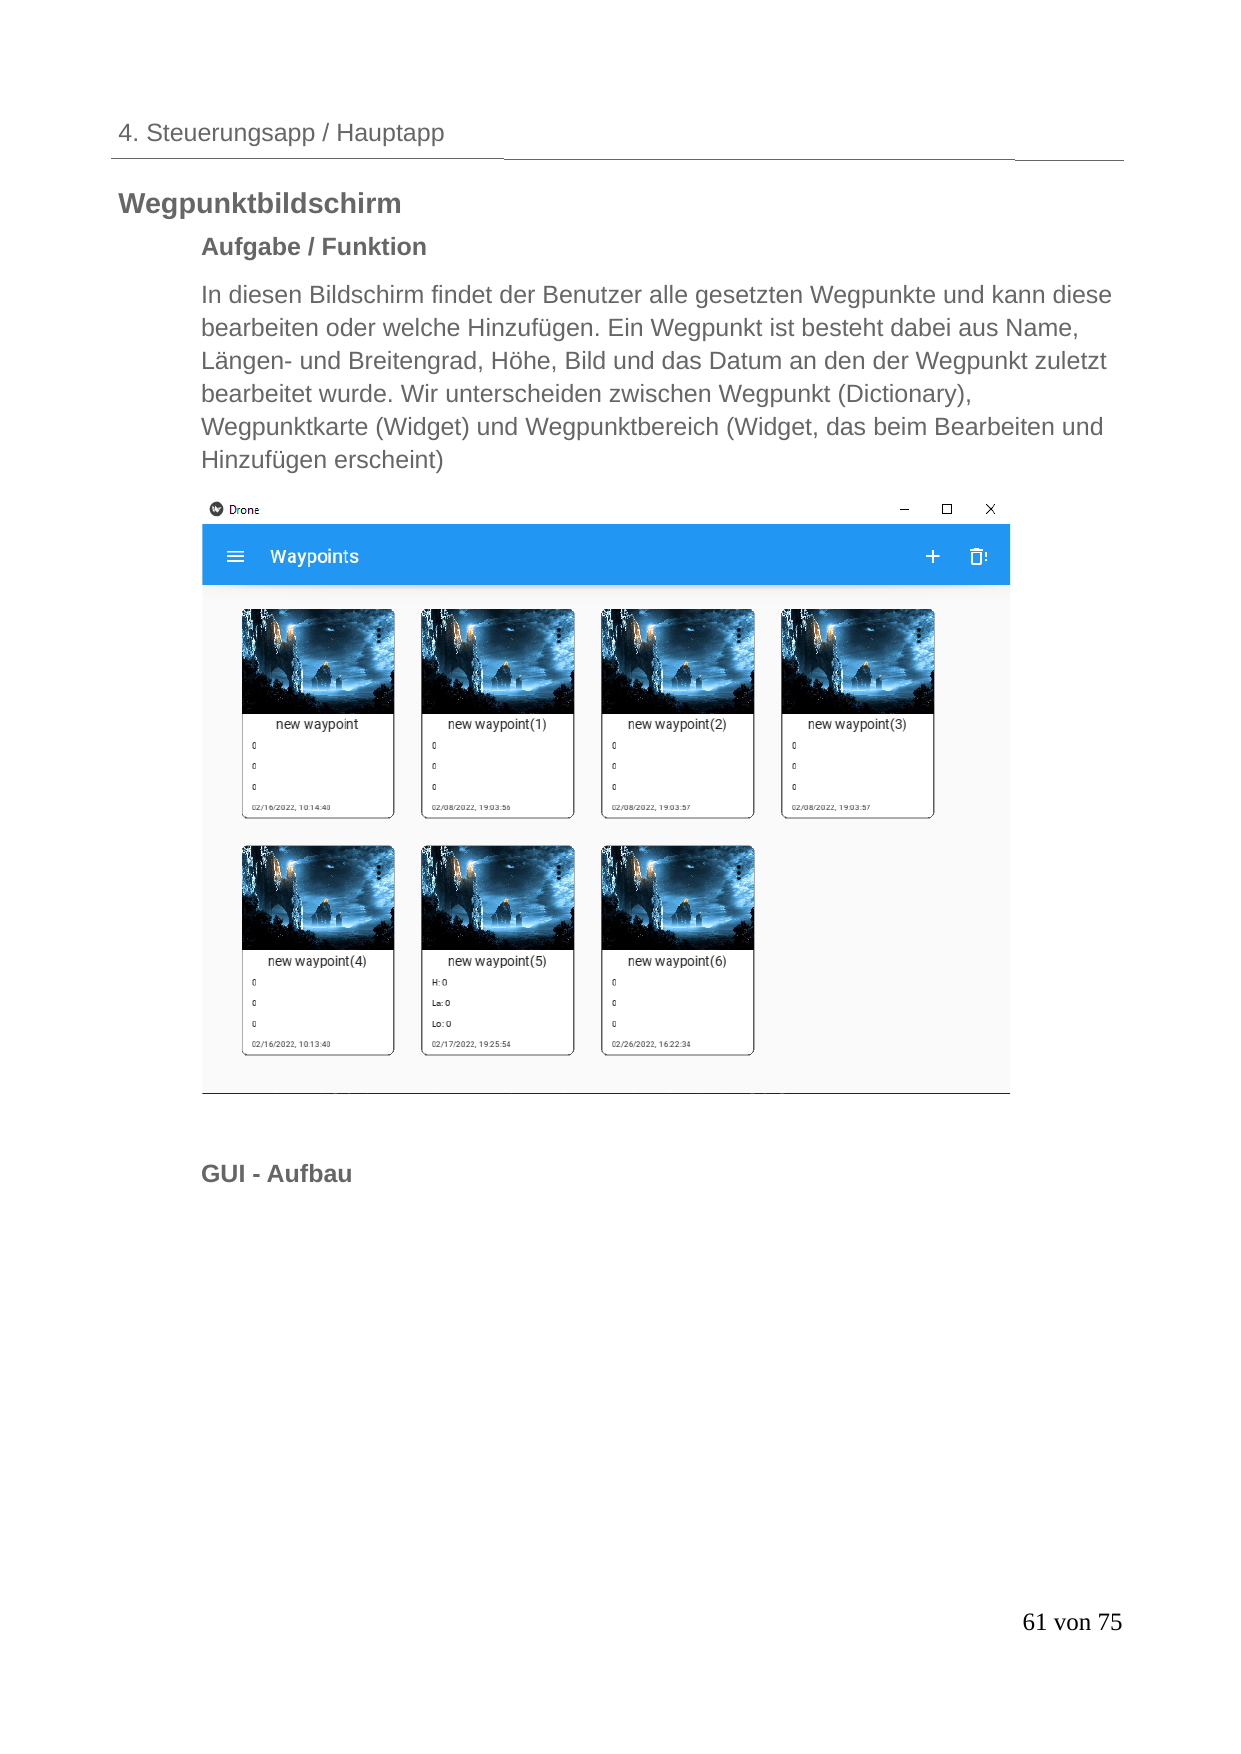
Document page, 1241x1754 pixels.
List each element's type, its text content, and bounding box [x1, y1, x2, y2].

text GUI - Aufbau [201, 1159, 1122, 1188]
picture [202, 498, 1011, 1094]
text Aufgabe / Funktion [201, 232, 1122, 261]
text In diesen Bildschirm findet der Benutzer alle gesetzten Wegpunkte und kann diese bearbeiten oder welche Hinzufügen. Ein Wegpunkt ist besteht dabei aus Name, Längen- und Breitengrad, Höhe, Bild und das Datum an den der Wegpunkt zuletzt bearbeitet wurde. Wir unterscheiden zwischen Wegpunkt (Dictionary), Wegpunktkarte (Widget) und Wegpunktbereich (Widget, das beim Bearbeiten und Hinzufügen erscheint) [201, 280, 1122, 473]
text 4. Steuerungsapp / Hauptapp [118, 118, 1122, 147]
subtitle Wegpunktbildschirm [118, 187, 1122, 219]
